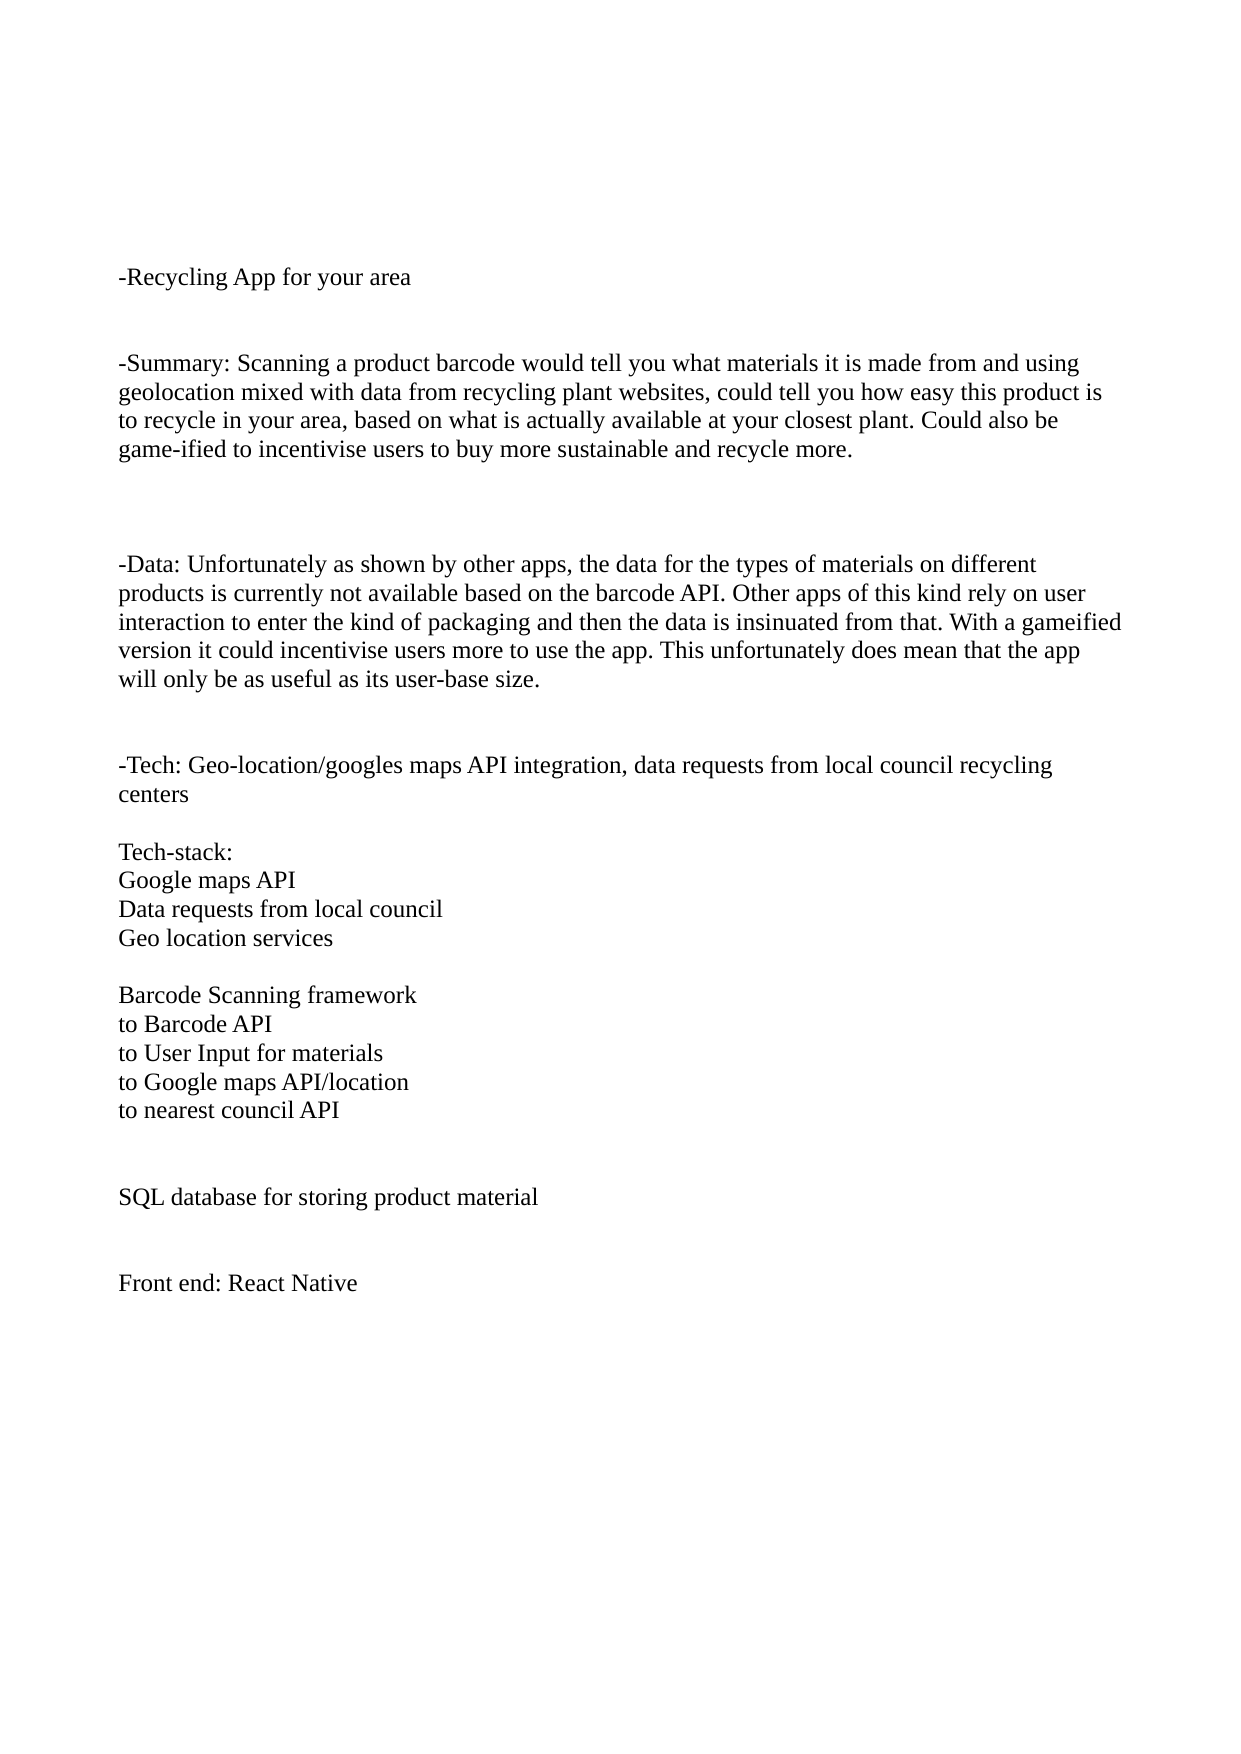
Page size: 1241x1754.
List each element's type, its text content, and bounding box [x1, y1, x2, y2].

text Front end: React Native [118, 1268, 1122, 1326]
text to User Input for materials [118, 1038, 1122, 1067]
text Data requests from local council [118, 894, 1122, 923]
text Google maps API [118, 866, 1122, 894]
text to Barcode API [118, 1009, 1122, 1038]
text -Tech: Geo-location/googles maps API integration, data requests from local council recycling centers [118, 751, 1122, 808]
text to nearest council API [118, 1096, 1122, 1124]
text Geo location services [118, 923, 1122, 952]
text -Summary: Scanning a product barcode would tell you what materials it is made from and using geolocation mixed with data from recycling plant websites, could tell you how easy this product is to recycle in your area, based on what is actually available at your closest plant. Could also be game-ified to incentivise users to buy more sustainable and recycle more. [118, 348, 1122, 492]
text SQL database for storing product material [118, 1182, 1122, 1211]
text -Data: Unfortunately as shown by other apps, the data for the types of materials on different products is currently not available based on the barcode API. Other apps of this kind rely on user interaction to enter the kind of packaging and then the data is insinuated from that. With a gameified version it could incentivise users more to use the app. This unfortunately does mean that the app will only be as useful as its user-base size. [118, 549, 1122, 722]
text Tech-stack: [118, 837, 1122, 866]
text to Google maps API/location [118, 1067, 1122, 1096]
text -Recycling App for your area [118, 262, 1122, 319]
text Barcode Scanning framework [118, 981, 1122, 1009]
